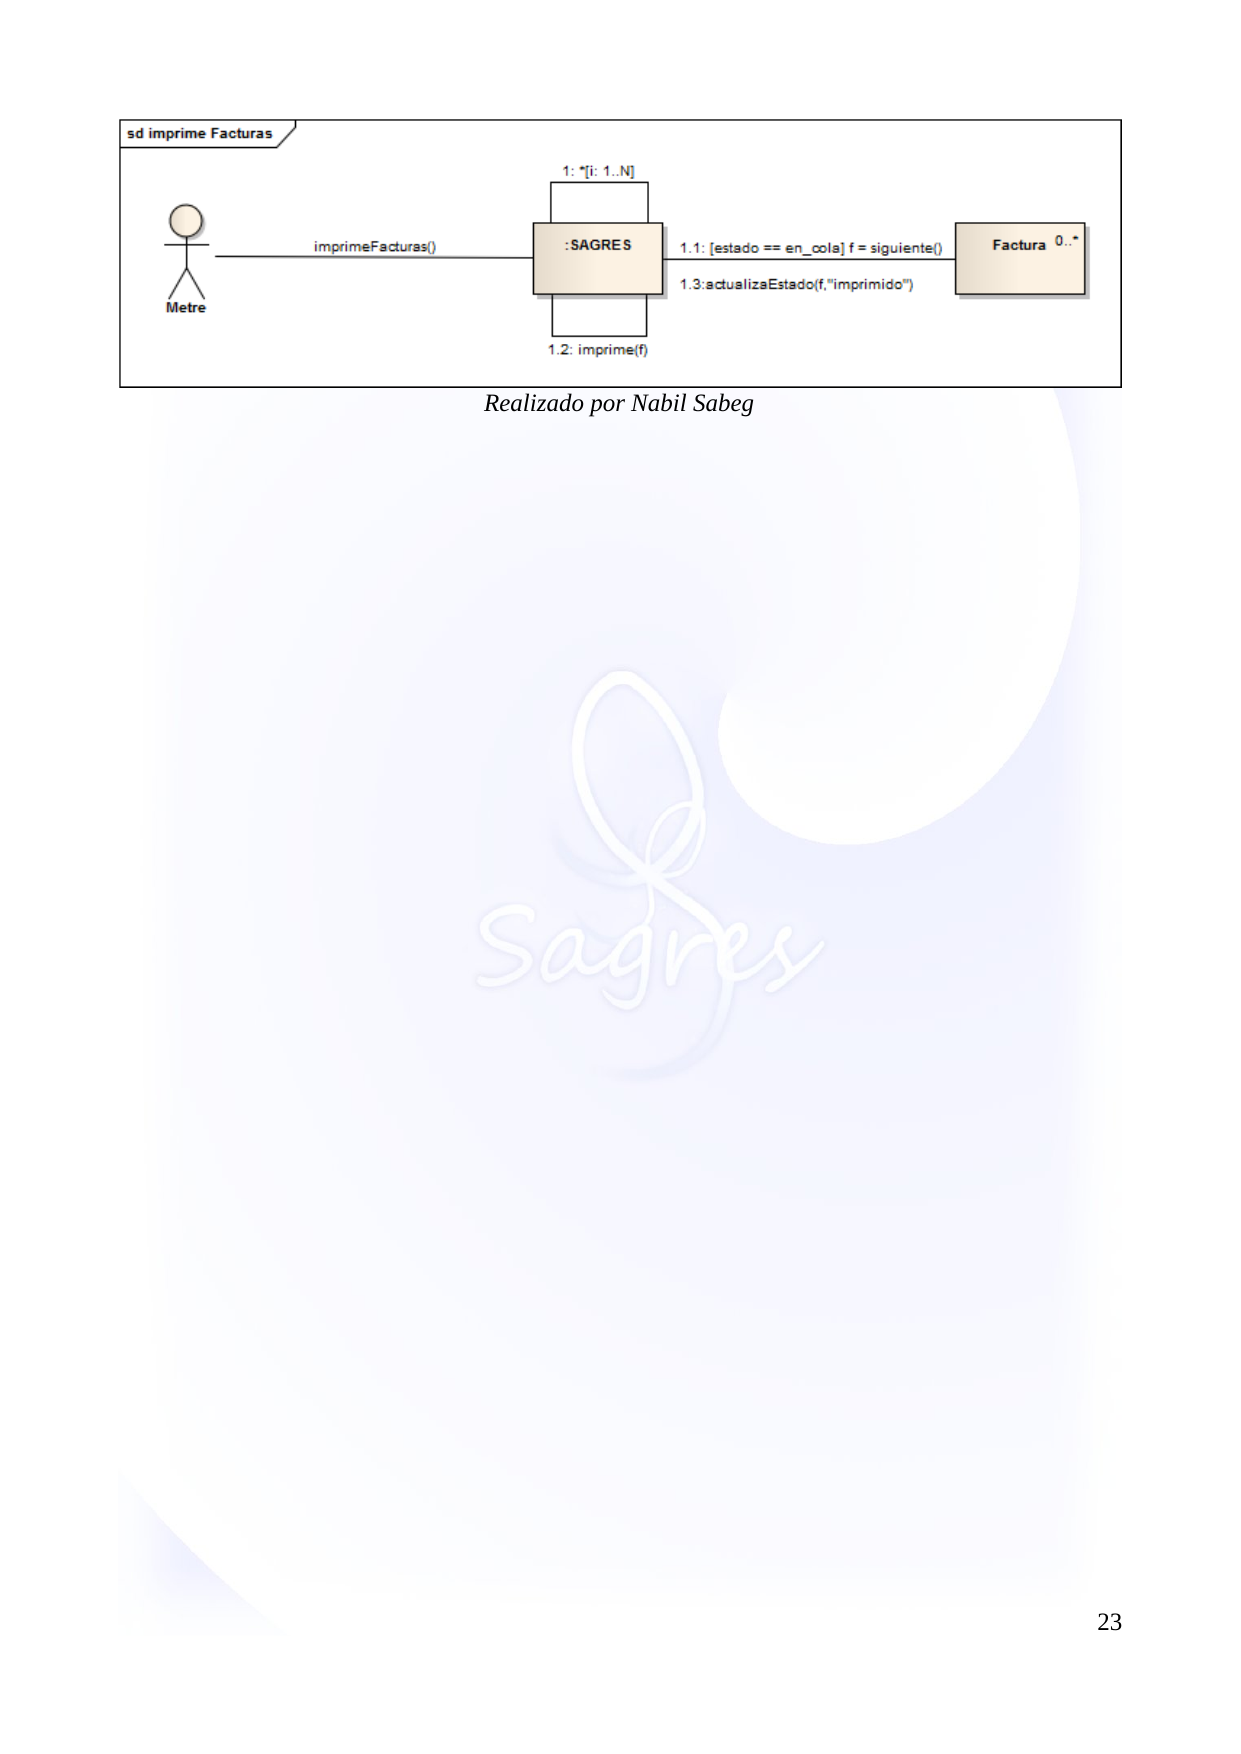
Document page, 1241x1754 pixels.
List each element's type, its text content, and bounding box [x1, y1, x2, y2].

picture [118, 417, 1122, 1636]
picture [118, 118, 1122, 388]
text Realizado por Nabil Sabeg [118, 388, 1122, 417]
